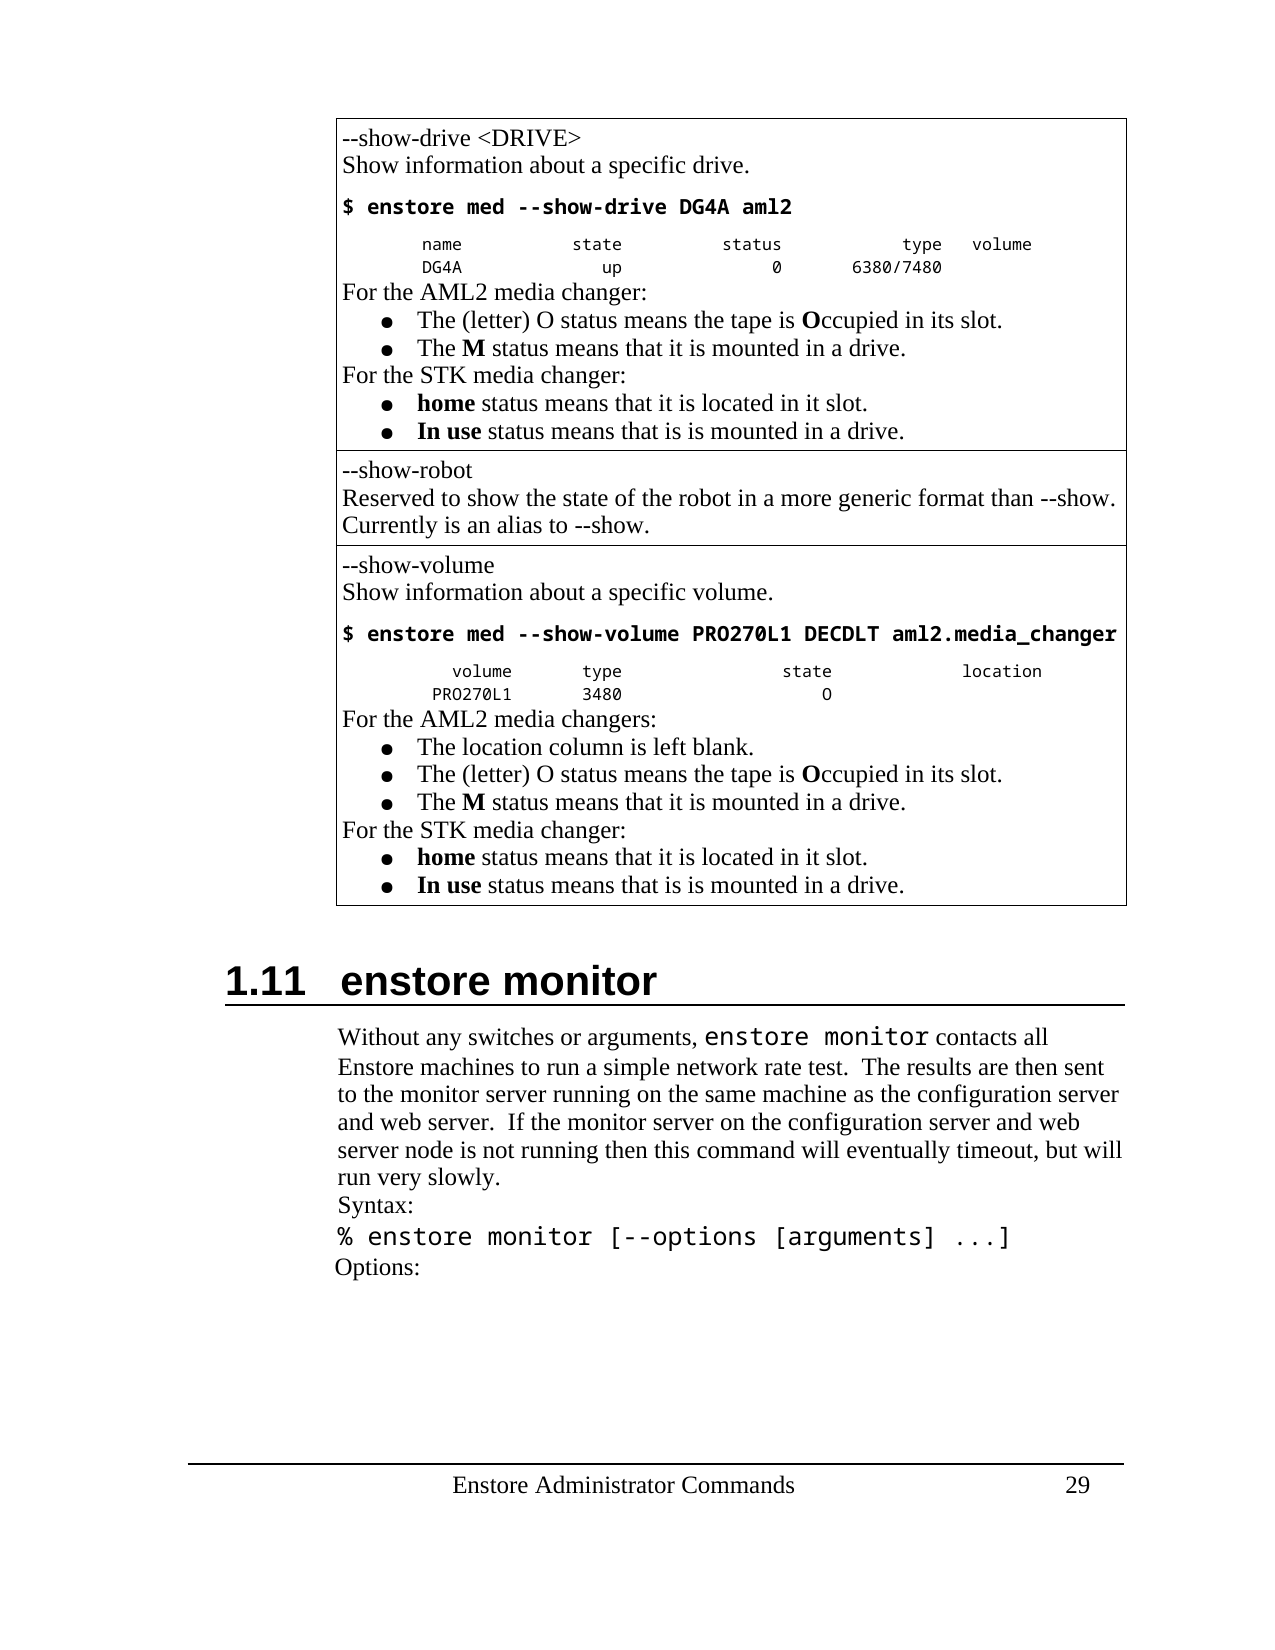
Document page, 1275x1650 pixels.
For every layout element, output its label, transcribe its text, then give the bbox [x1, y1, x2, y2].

text Syntax: [337, 1191, 1125, 1219]
subtitle enstore monitor [225, 957, 1125, 1004]
text Options: [334, 1253, 1125, 1281]
text Without any switches or arguments, enstore monitor contacts all Enstore machines to run a simple network rate test. The results are then sent to the monitor server running on the same machine as the configuration server and web server. If the monitor server on the configuration server and web server node is not running then this command will eventually timeout, but will run very slowly. [337, 1019, 1125, 1191]
table_cell --show-robot Reserved to show the state of the robot in a more generic format than ‑‑show. Currently is an alias to ‑‑show. [337, 451, 1126, 545]
table_cell --show-volume Show information about a specific volume. $ enstore med --show-volume PRO270L1 DECDLT aml2.media_changer volume type state location PRO270L1 3480 O For the AML2 media changers: The location column is left blank. The (letter) O status means the tape is Occupied in its slot. The M status means that it is mounted in a drive. For the STK media changer: home status means that it is located in it slot. In use status means that is is mounted in a drive. [337, 546, 1126, 905]
text % enstore monitor [--options [arguments] ...] [337, 1219, 1125, 1253]
table_cell --show-drive <DRIVE> Show information about a specific drive. $ enstore med --show-drive DG4A aml2 name state status type volume DG4A up 0 6380/7480 For the AML2 media changer: The (letter) O status means the tape is Occupied in its slot. The M status means that it is mounted in a drive. For the STK media changer: home status means that it is located in it slot. In use status means that is is mounted in a drive. [337, 119, 1126, 450]
